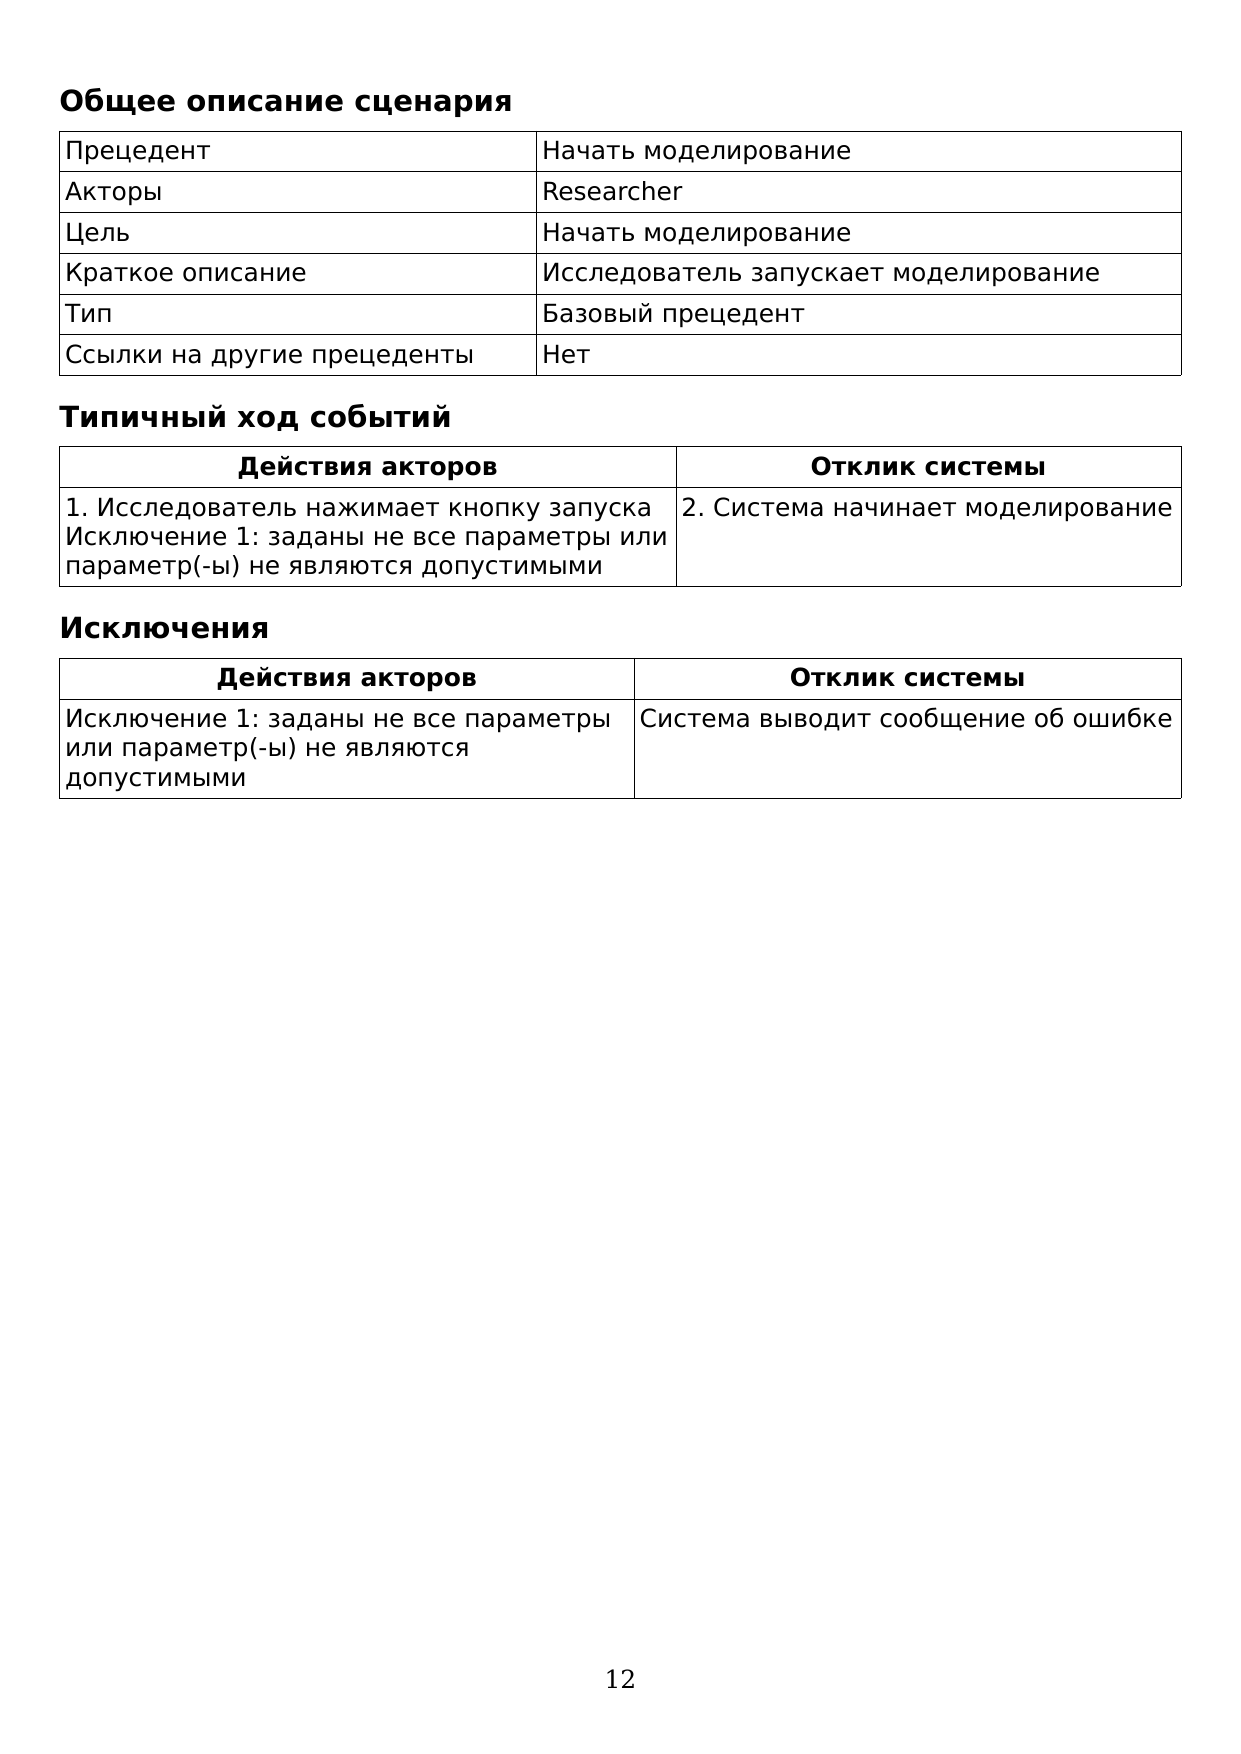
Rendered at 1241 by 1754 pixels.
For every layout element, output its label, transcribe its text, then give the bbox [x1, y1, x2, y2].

table_cell Система выводит сообщение об ошибке [635, 700, 1181, 798]
table_cell Начать моделирование [537, 213, 1181, 253]
table_cell Исключение 1: заданы не все параметры или параметр(-ы) не являются допустимыми [60, 700, 634, 798]
table_cell Исследователь запускает моделирование [537, 254, 1181, 293]
table_cell Цель [60, 213, 536, 253]
table_header Начать моделирование [537, 132, 1181, 171]
table_header Действия акторов [60, 659, 634, 698]
table_header Прецедент [60, 132, 536, 171]
subtitle Общее описание сценария [59, 84, 1181, 118]
table_header Отклик системы [635, 659, 1181, 698]
table_cell 2. Система начинает моделирование [677, 488, 1181, 586]
table_cell Нет [537, 335, 1181, 375]
table_cell Краткое описание [60, 254, 536, 293]
table_header Отклик системы [677, 447, 1181, 487]
table_cell Researcher [537, 172, 1181, 212]
table_cell Ссылки на другие прецеденты [60, 335, 536, 375]
table_cell Тип [60, 295, 536, 334]
table_cell Акторы [60, 172, 536, 212]
subtitle Типичный ход событий [59, 400, 1181, 434]
table_cell 1. Исследователь нажимает кнопку запуска Исключение 1: заданы не все параметры или параметр(-ы) не являются допустимыми [60, 488, 676, 586]
subtitle Исключения [59, 611, 1181, 645]
table_header Действия акторов [60, 447, 676, 487]
table_cell Базовый прецедент [537, 295, 1181, 334]
